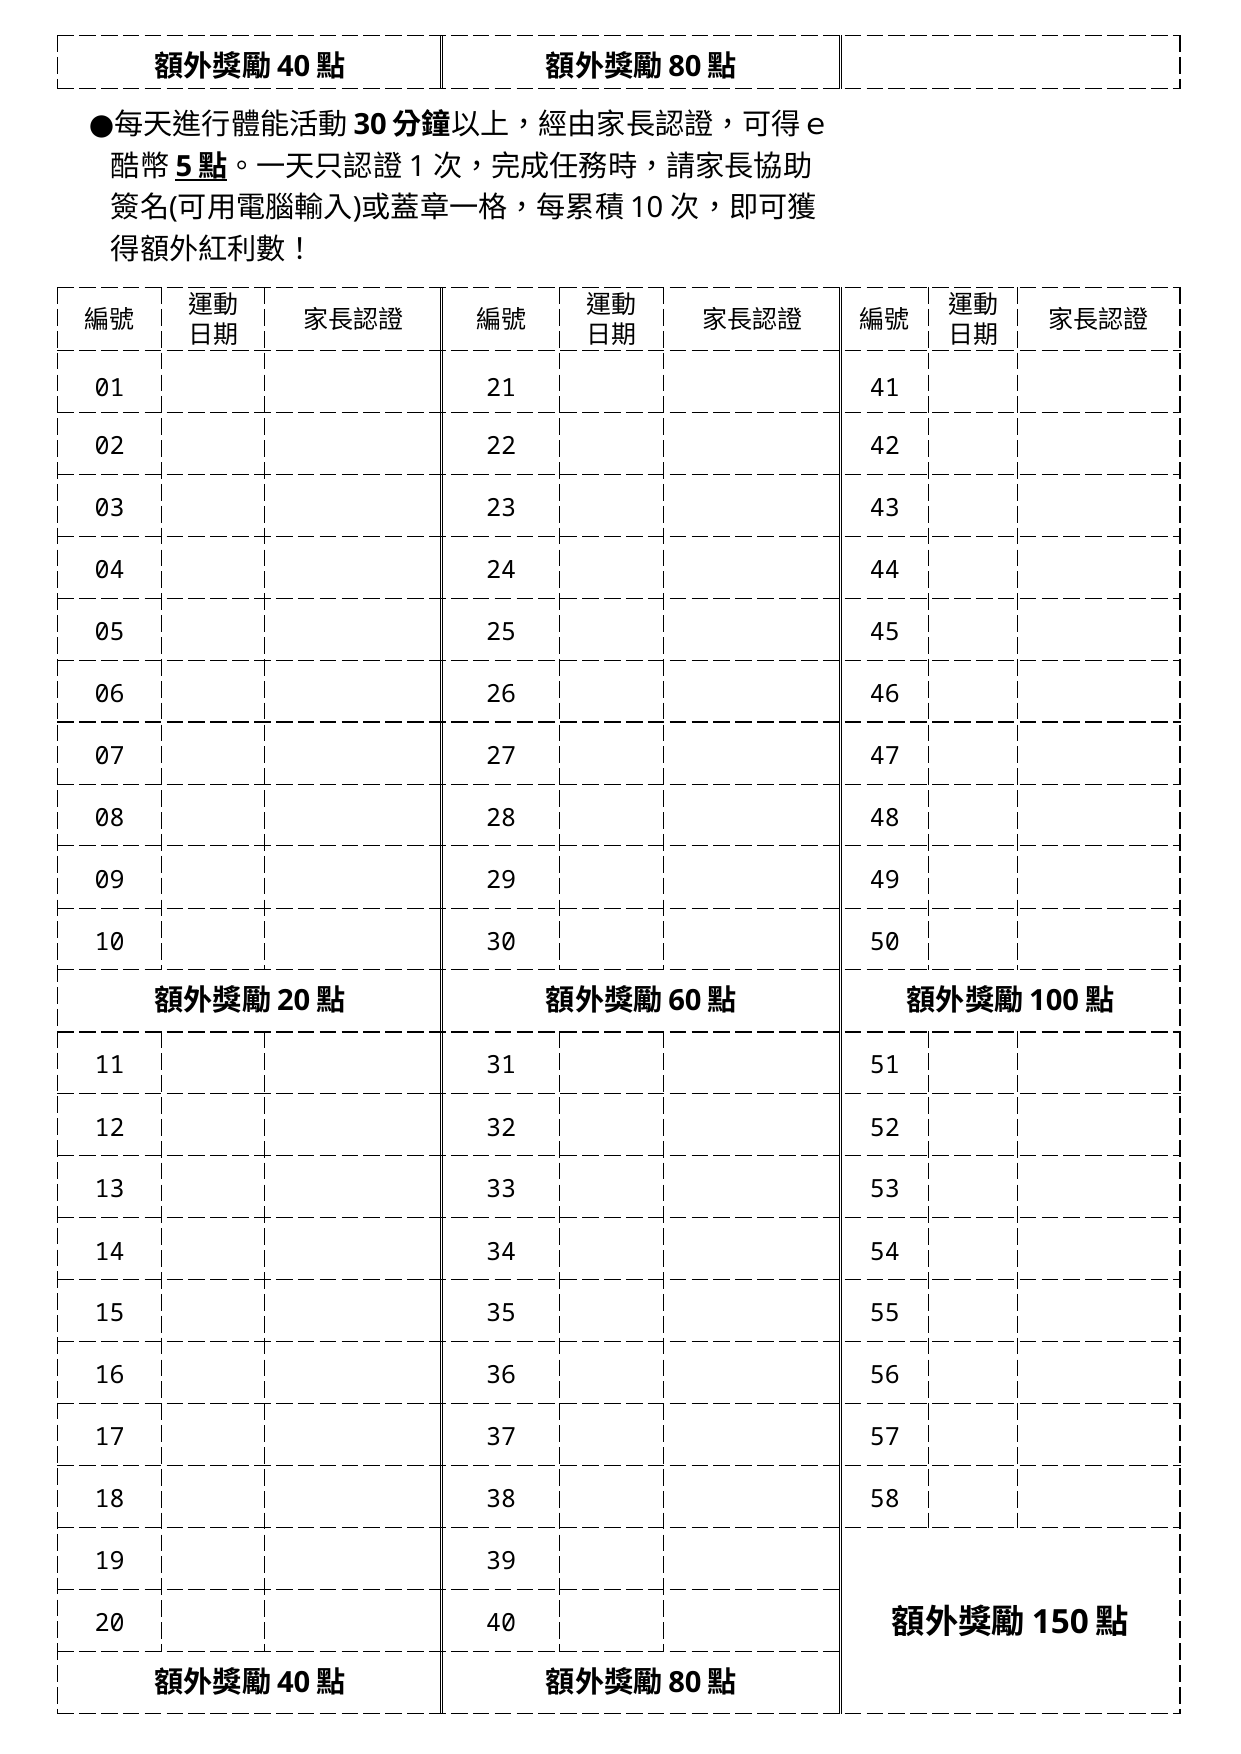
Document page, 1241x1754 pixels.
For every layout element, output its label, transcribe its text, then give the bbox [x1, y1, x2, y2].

table_cell [663, 1155, 839, 1217]
table_cell [265, 1031, 440, 1093]
table_cell [663, 1031, 839, 1093]
table_cell [560, 598, 663, 659]
table_cell [265, 536, 440, 597]
table_cell 27 [443, 721, 560, 783]
table_cell 52 [842, 1093, 929, 1155]
table_cell 58 [842, 1465, 929, 1527]
table_cell 13 [58, 1155, 161, 1217]
table_cell 22 [443, 412, 560, 473]
table_header 編號 [443, 287, 560, 349]
table_cell [929, 1279, 1017, 1341]
table_cell [929, 660, 1017, 721]
table_cell 43 [842, 474, 929, 536]
table_cell 03 [58, 474, 161, 536]
table_cell [1018, 598, 1180, 659]
table_cell 24 [443, 536, 560, 597]
table_header 運動 日期 [929, 287, 1017, 349]
table_cell [560, 1279, 663, 1341]
table_cell [929, 474, 1017, 536]
table_cell 07 [58, 721, 161, 783]
table_cell [1018, 1341, 1180, 1403]
table_header 家長認證 [663, 287, 839, 349]
table_cell 19 [58, 1527, 161, 1589]
table_cell 20 [58, 1589, 161, 1651]
table_cell [161, 721, 264, 783]
table_cell [1018, 1279, 1180, 1341]
table_cell [1018, 536, 1180, 597]
table_cell [161, 1155, 264, 1217]
table_cell 36 [443, 1341, 560, 1403]
table_cell [560, 1341, 663, 1403]
table_cell [265, 784, 440, 845]
table_header 編號 [842, 287, 929, 349]
table_cell [161, 660, 264, 721]
table_header 運動 日期 [560, 287, 663, 349]
table_cell [161, 845, 264, 907]
table_cell [663, 1217, 839, 1279]
table_cell 55 [842, 1279, 929, 1341]
table_cell 53 [842, 1155, 929, 1217]
table_cell 51 [842, 1031, 929, 1093]
table_cell [161, 1031, 264, 1093]
table_cell [161, 1279, 264, 1341]
table_cell [929, 908, 1017, 969]
table_cell [161, 536, 264, 597]
table_cell [1018, 845, 1180, 907]
table_cell 31 [443, 1031, 560, 1093]
table_cell [929, 1403, 1017, 1465]
table_cell [560, 1093, 663, 1155]
table_cell [161, 598, 264, 659]
table_cell [663, 908, 839, 969]
table_cell 37 [443, 1403, 560, 1465]
table_cell [560, 1155, 663, 1217]
table_cell [929, 721, 1017, 783]
table_cell [663, 1093, 839, 1155]
table_cell [265, 1465, 440, 1527]
table_cell [1018, 412, 1180, 473]
table_cell 01 [58, 350, 161, 412]
table_cell [663, 1465, 839, 1527]
table_cell [1018, 1217, 1180, 1279]
text 簽名(可用電腦輸入)或蓋章一格，每累積10 次，即可獲 [89, 184, 1152, 226]
table_cell [929, 1341, 1017, 1403]
table_cell [560, 1217, 663, 1279]
table_cell 額外獎勵20點 [58, 969, 440, 1031]
table_cell [1018, 784, 1180, 845]
table_cell [265, 660, 440, 721]
table_cell [560, 1465, 663, 1527]
table_cell [265, 1589, 440, 1651]
table_cell [560, 784, 663, 845]
table_cell [265, 1403, 440, 1465]
table_cell [265, 1155, 440, 1217]
table_cell [265, 908, 440, 969]
table_cell [1018, 1093, 1180, 1155]
table_cell 15 [58, 1279, 161, 1341]
table_header 編號 [58, 287, 161, 349]
table_cell [265, 1527, 440, 1589]
table_cell [161, 1341, 264, 1403]
table_cell [161, 908, 264, 969]
table_cell 44 [842, 536, 929, 597]
table_cell [1018, 660, 1180, 721]
table_cell 48 [842, 784, 929, 845]
table_cell 14 [58, 1217, 161, 1279]
table_cell [663, 1341, 839, 1403]
table_cell 11 [58, 1031, 161, 1093]
table_cell 18 [58, 1465, 161, 1527]
table_cell 12 [58, 1093, 161, 1155]
table_cell [663, 784, 839, 845]
table_cell [663, 1589, 839, 1651]
table_cell [265, 1279, 440, 1341]
table_cell 39 [443, 1527, 560, 1589]
table_cell 06 [58, 660, 161, 721]
table_cell 30 [443, 908, 560, 969]
text 得額外紅利數！ [89, 226, 1152, 268]
table_cell 34 [443, 1217, 560, 1279]
table_cell 41 [842, 350, 929, 412]
table_cell [1018, 1465, 1180, 1527]
table_cell [929, 784, 1017, 845]
table_cell 額外獎勵150點 [842, 1527, 1180, 1713]
table_cell [560, 474, 663, 536]
table_cell 25 [443, 598, 560, 659]
table_cell [1018, 1403, 1180, 1465]
table_cell [161, 1589, 264, 1651]
table_cell [560, 660, 663, 721]
table_cell 45 [842, 598, 929, 659]
table_cell [663, 1403, 839, 1465]
table_cell 42 [842, 412, 929, 473]
table_cell 29 [443, 845, 560, 907]
table_cell [929, 412, 1017, 473]
table_header 運動 日期 [161, 287, 264, 349]
table_cell [560, 1589, 663, 1651]
table_cell 35 [443, 1279, 560, 1341]
table_cell 56 [842, 1341, 929, 1403]
table_cell [663, 536, 839, 597]
table_cell [265, 721, 440, 783]
table_cell 28 [443, 784, 560, 845]
table_cell [560, 536, 663, 597]
table_cell [663, 721, 839, 783]
table_cell 33 [443, 1155, 560, 1217]
table_cell [161, 784, 264, 845]
table_cell 38 [443, 1465, 560, 1527]
table_cell [929, 1093, 1017, 1155]
table_cell [265, 1217, 440, 1279]
table_cell 額外獎勵60點 [443, 969, 839, 1031]
table_cell 54 [842, 1217, 929, 1279]
table_cell 21 [443, 350, 560, 412]
text ●每天進行體能活動30分鐘以上，經由家長認證，可得ｅ [89, 101, 1152, 143]
table_cell [560, 350, 663, 412]
table_cell 05 [58, 598, 161, 659]
table_cell [1018, 1155, 1180, 1217]
table_cell 額外獎勵80點 [443, 1651, 839, 1713]
table_cell [842, 35, 1180, 88]
table_cell [560, 908, 663, 969]
table_cell [560, 721, 663, 783]
table_cell 10 [58, 908, 161, 969]
table_cell 40 [443, 1589, 560, 1651]
table_cell 額外獎勵100點 [842, 969, 1180, 1031]
table_cell [560, 1527, 663, 1589]
table_cell 額外獎勵40點 [58, 1651, 440, 1713]
table_cell [663, 412, 839, 473]
table_cell [929, 1465, 1017, 1527]
table_cell [161, 412, 264, 473]
text 酷幣 5點。一天只認證 1 次，完成任務時，請家長協助 [89, 143, 1152, 184]
table_cell [560, 1403, 663, 1465]
table_cell [161, 1403, 264, 1465]
table_cell 46 [842, 660, 929, 721]
table_cell [161, 1217, 264, 1279]
table_cell [929, 598, 1017, 659]
table_cell [161, 1465, 264, 1527]
table_cell [929, 1217, 1017, 1279]
table_cell [265, 412, 440, 473]
table_cell 17 [58, 1403, 161, 1465]
table_cell [929, 536, 1017, 597]
table_cell 08 [58, 784, 161, 845]
table_cell 57 [842, 1403, 929, 1465]
table_cell [161, 1527, 264, 1589]
table_cell [1018, 474, 1180, 536]
table_cell 額外獎勵80點 [443, 35, 839, 88]
table_cell [560, 412, 663, 473]
table_cell [560, 1031, 663, 1093]
table_cell 49 [842, 845, 929, 907]
table_cell [1018, 721, 1180, 783]
table_cell [929, 845, 1017, 907]
table_cell 50 [842, 908, 929, 969]
table_cell [265, 845, 440, 907]
table_cell [929, 1031, 1017, 1093]
table_cell [663, 598, 839, 659]
table_cell [663, 1279, 839, 1341]
table_cell 02 [58, 412, 161, 473]
table_cell 23 [443, 474, 560, 536]
table_cell [1018, 350, 1180, 412]
table_cell 09 [58, 845, 161, 907]
table_cell [560, 845, 663, 907]
table_cell [161, 474, 264, 536]
table_cell [663, 1527, 839, 1589]
table_cell [161, 350, 264, 412]
table_cell 16 [58, 1341, 161, 1403]
table_cell 額外獎勵40點 [58, 35, 440, 88]
table_cell 47 [842, 721, 929, 783]
table_cell [1018, 1031, 1180, 1093]
table_cell [265, 1341, 440, 1403]
table_cell 32 [443, 1093, 560, 1155]
table_cell [929, 1155, 1017, 1217]
table_cell [265, 474, 440, 536]
table_cell [663, 474, 839, 536]
table_cell [929, 350, 1017, 412]
table_cell [1018, 908, 1180, 969]
table_cell [663, 350, 839, 412]
table_header 家長認證 [1018, 287, 1180, 349]
table_cell 04 [58, 536, 161, 597]
table_header 家長認證 [265, 287, 440, 349]
table_cell [265, 598, 440, 659]
table_cell [265, 350, 440, 412]
table_cell [265, 1093, 440, 1155]
table_cell [161, 1093, 264, 1155]
table_cell [663, 845, 839, 907]
table_cell [663, 660, 839, 721]
table_cell 26 [443, 660, 560, 721]
